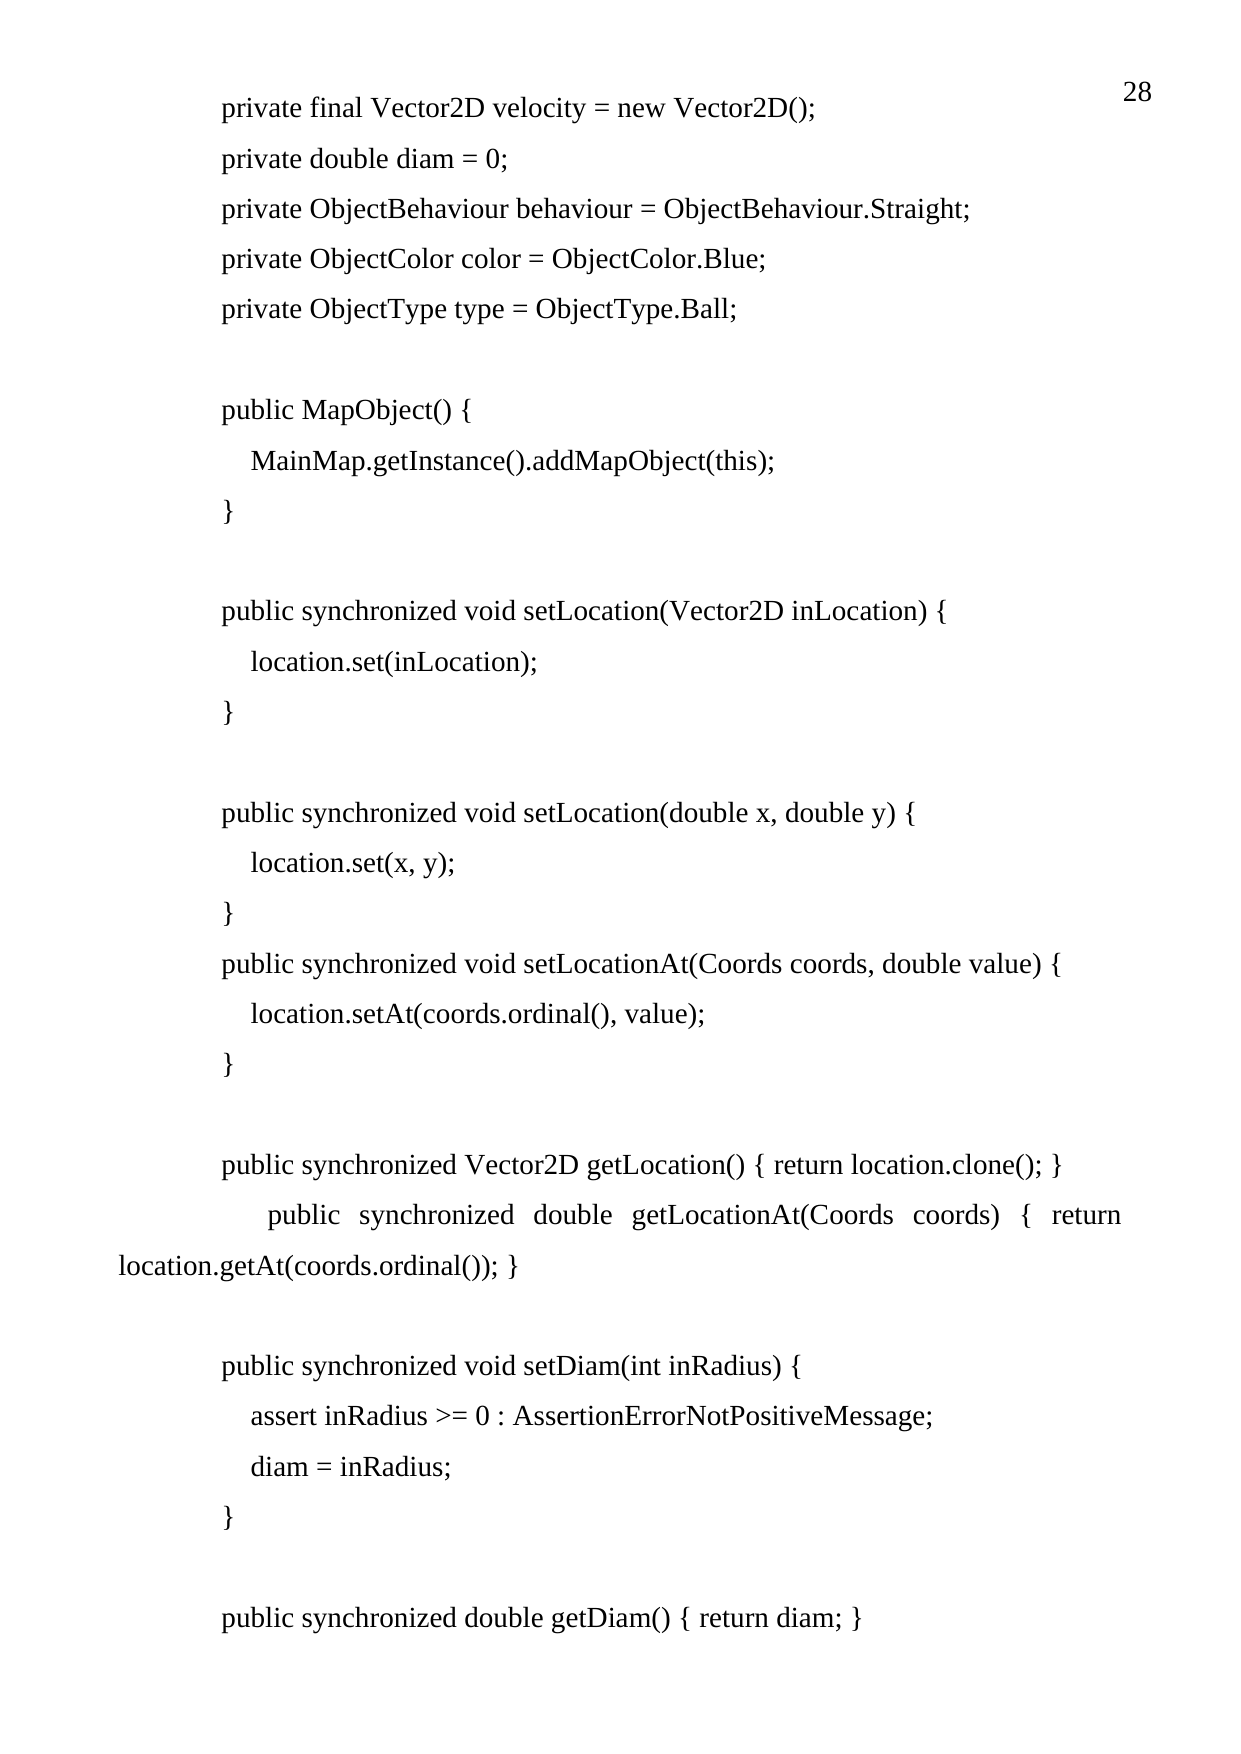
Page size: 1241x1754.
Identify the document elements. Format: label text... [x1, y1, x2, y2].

text location.set(inLocation); [118, 644, 1122, 677]
text } [118, 1046, 1122, 1080]
text private ObjectColor color = ObjectColor.Blue; [118, 241, 1122, 275]
text private ObjectType type = ObjectType.Ball; [118, 292, 1122, 325]
text public synchronized void setDiam(int inRadius) { [118, 1348, 1122, 1382]
text } [118, 694, 1122, 728]
text public synchronized void setLocation(double x, double y) { [118, 795, 1122, 828]
text } [118, 895, 1122, 929]
text private double diam = 0; [118, 141, 1122, 174]
text } [118, 1499, 1122, 1533]
text public synchronized double getDiam() { return diam; } [118, 1600, 1122, 1633]
text public synchronized double getLocationAt(Coords coords) { return location.getAt(coords.ordinal()); } [118, 1197, 1122, 1281]
text private final Vector2D velocity = new Vector2D(); [118, 90, 1122, 124]
text public synchronized void setLocation(Vector2D inLocation) { [118, 593, 1122, 627]
text public synchronized void setLocationAt(Coords coords, double value) { [118, 946, 1122, 979]
text location.set(x, y); [118, 845, 1122, 879]
text public synchronized Vector2D getLocation() { return location.clone(); } [118, 1147, 1122, 1181]
text } [118, 493, 1122, 526]
text public MapObject() { [118, 392, 1122, 426]
text private ObjectBehaviour behaviour = ObjectBehaviour.Straight; [118, 191, 1122, 224]
text MainMap.getInstance().addMapObject(this); [118, 443, 1122, 476]
text location.setAt(coords.ordinal(), value); [118, 996, 1122, 1029]
text assert inRadius >= 0 : AssertionErrorNotPositiveMessage; [118, 1398, 1122, 1432]
text diam = inRadius; [118, 1449, 1122, 1482]
